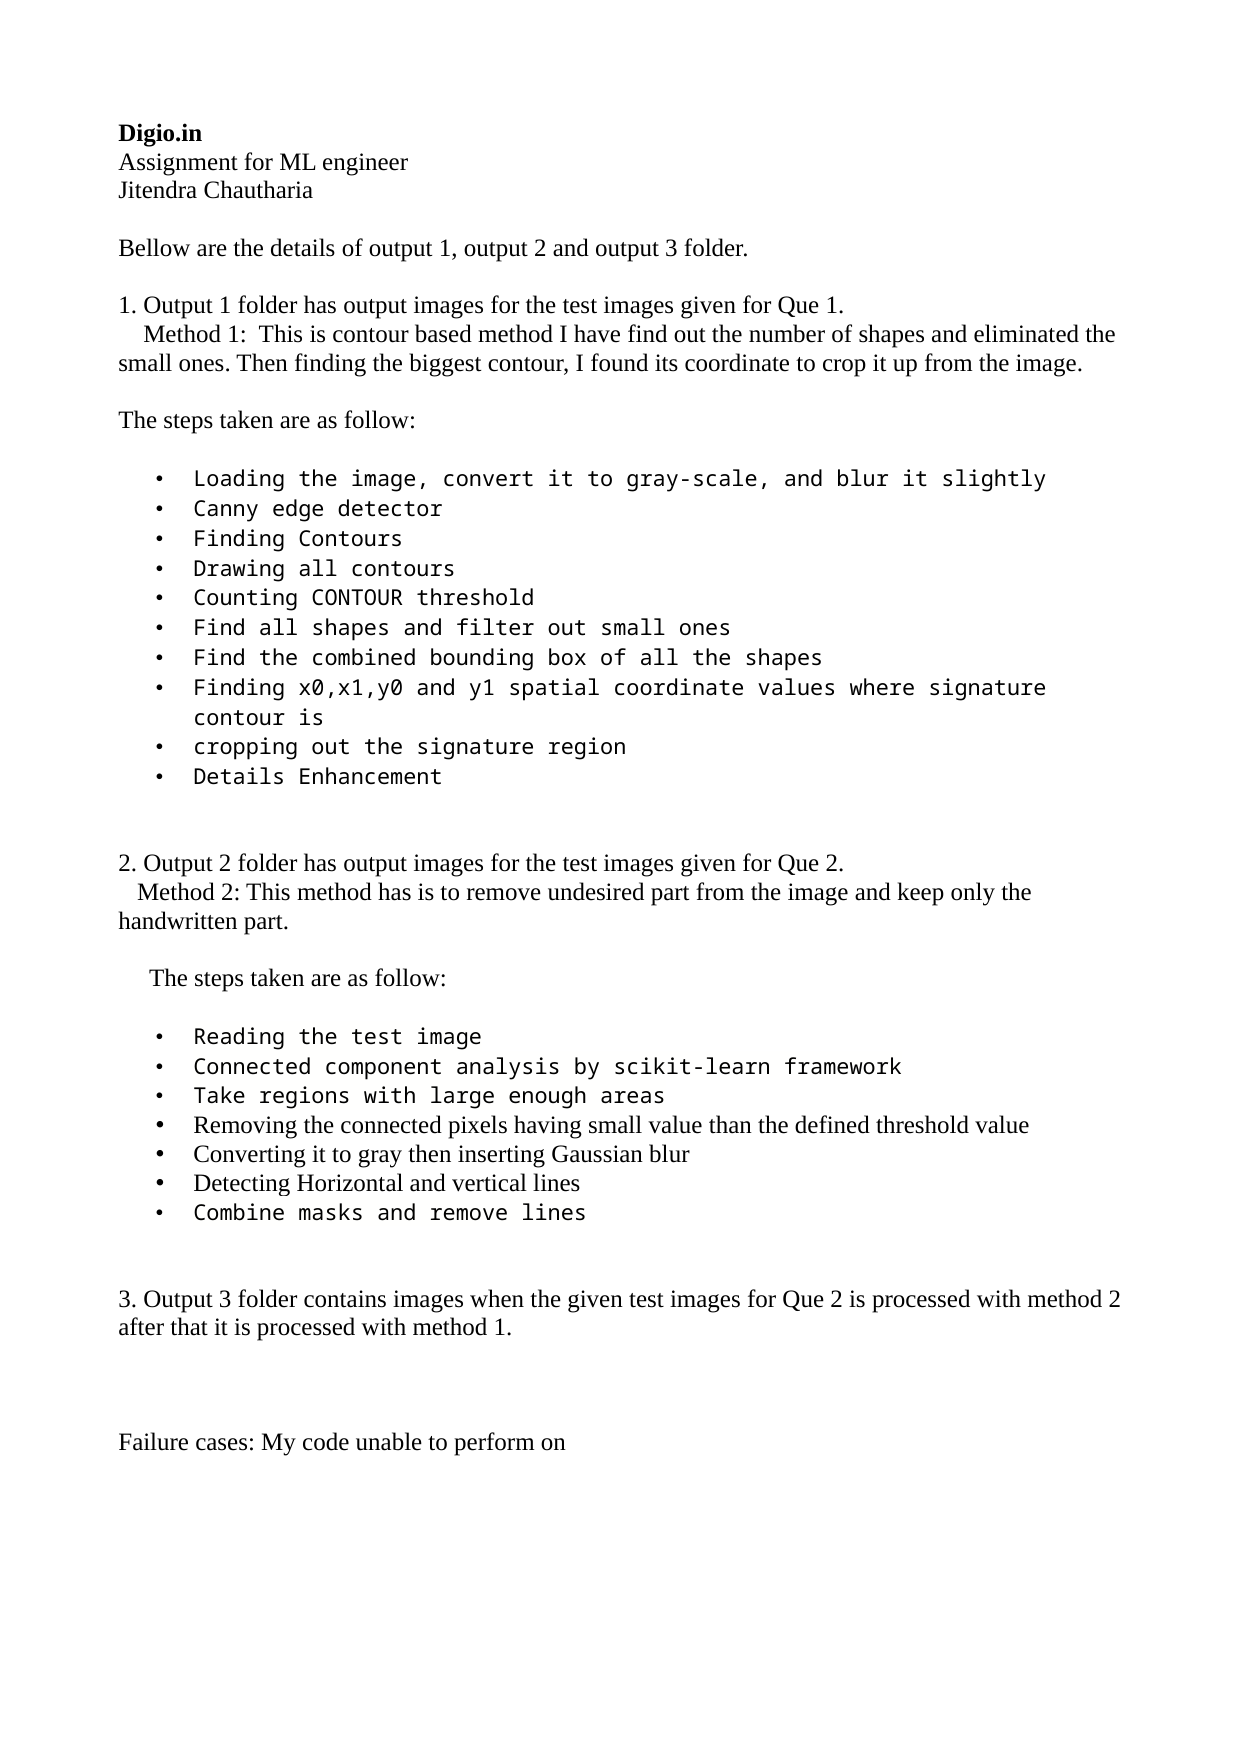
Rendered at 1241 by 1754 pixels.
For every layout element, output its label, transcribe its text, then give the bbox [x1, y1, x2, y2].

text 1. Output 1 folder has output images for the test images given for Que 1. [118, 291, 1122, 319]
list Find all shapes and filter out small ones [156, 612, 1122, 642]
list Drawing all contours [156, 552, 1122, 582]
list Find the combined bounding box of all the shapes [156, 642, 1122, 672]
text Method 1: This is contour based method I have find out the number of shapes and eliminated the small ones. Then finding the biggest contour, I found its coordinate to crop it up from the image. [118, 319, 1122, 377]
list Detecting Horizontal and vertical lines [156, 1168, 1122, 1196]
text 2. Output 2 folder has output images for the test images given for Que 2. [118, 848, 1122, 877]
list Finding Contours [156, 523, 1122, 552]
list Converting it to gray then inserting Gaussian blur [156, 1139, 1122, 1168]
list Finding x0,x1,y0 and y1 spatial coordinate values where signature contour is [156, 672, 1122, 731]
text Method 2: This method has is to remove undesired part from the image and keep only the handwritten part. [118, 877, 1122, 934]
list Counting CONTOUR threshold [156, 582, 1122, 612]
text Failure cases: My code unable to perform on [118, 1427, 1122, 1456]
list Connected component analysis by scikit-learn framework [156, 1051, 1122, 1080]
text 3. Output 3 folder contains images when the given test images for Que 2 is processed with method 2 after that it is processed with method 1. [118, 1284, 1122, 1341]
list Removing the connected pixels having small value than the defined threshold value [156, 1110, 1122, 1139]
text Assignment for ML engineer [118, 147, 1122, 176]
text Jitendra Chautharia [118, 176, 1122, 204]
text Bellow are the details of output 1, output 2 and output 3 folder. [118, 233, 1122, 262]
list Details Enhancement [156, 761, 1122, 791]
list Loading the image, convert it to gray-scale, and blur it slightly [156, 463, 1122, 493]
text The steps taken are as follow: [118, 963, 1122, 992]
list cropping out the signature region [156, 731, 1122, 761]
list Take regions with large enough areas [156, 1080, 1122, 1110]
list Reading the test image [156, 1021, 1122, 1051]
text The steps taken are as follow: [118, 406, 1122, 434]
list Canny edge detector [156, 493, 1122, 523]
list Combine masks and remove lines [156, 1196, 1122, 1226]
text Digio.in [118, 118, 1122, 147]
